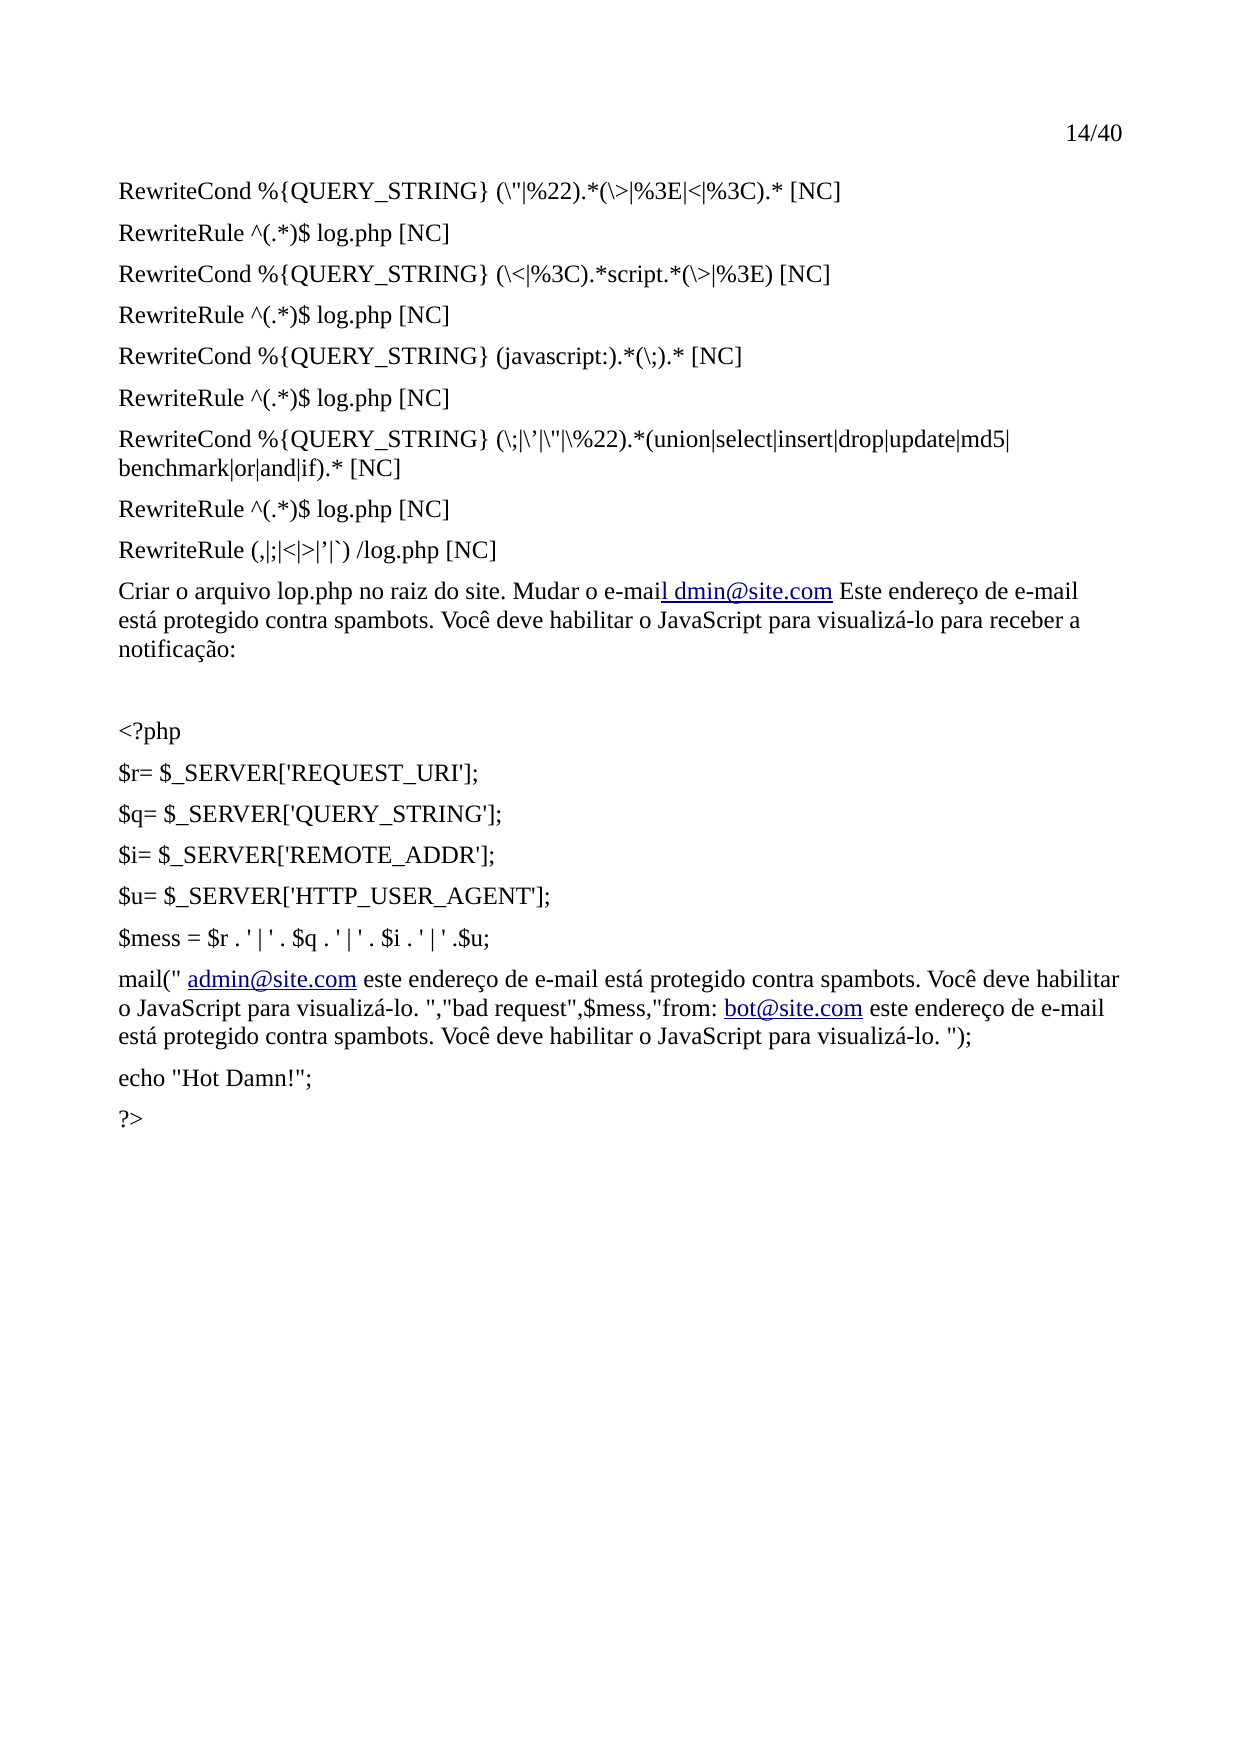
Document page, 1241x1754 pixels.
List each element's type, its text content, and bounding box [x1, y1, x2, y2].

text Criar o arquivo lop.php no raiz do site. Mudar o e-mail dmin@site.com Este endereço de e-mail está protegido contra spambots. Você deve habilitar o JavaScript para visualizá-lo para receber a notificação: [118, 576, 1122, 663]
text $i= $_SERVER['REMOTE_ADDR']; [118, 840, 1122, 869]
text $u= $_SERVER['HTTP_USER_AGENT']; [118, 881, 1122, 910]
text RewriteCond %{QUERY_STRING} (\"|%22).*(\>|%3E|<|%3C).* [NC] [118, 176, 1122, 205]
text RewriteRule ^(.*)$ log.php [NC] [118, 218, 1122, 246]
text mail(" admin@site.com este endereço de e-mail está protegido contra spambots. Você deve habilitar o JavaScript para visualizá-lo. ","bad request",$mess,"from: bot@site.com este endereço de e-mail está protegido contra spambots. Você deve habilitar o JavaScript para visualizá-lo. "); [118, 964, 1122, 1050]
text <?php [118, 716, 1122, 745]
text $q= $_SERVER['QUERY_STRING']; [118, 799, 1122, 828]
text RewriteCond %{QUERY_STRING} (\<|%3C).*script.*(\>|%3E) [NC] [118, 259, 1122, 288]
text RewriteCond %{QUERY_STRING} (javascript:).*(\;).* [NC] [118, 341, 1122, 370]
text RewriteRule ^(.*)$ log.php [NC] [118, 300, 1122, 329]
text $r= $_SERVER['REQUEST_URI']; [118, 758, 1122, 786]
text RewriteRule (,|;|<|>|’|`) /log.php [NC] [118, 535, 1122, 564]
text RewriteCond %{QUERY_STRING} (\;|\’|\"|\%22).*(union|select|insert|drop|update|md5|benchmark|or|and|if).* [NC] [118, 424, 1122, 481]
text echo "Hot Damn!"; [118, 1063, 1122, 1091]
text ?> [118, 1104, 1122, 1133]
text $mess = $r . ' | ' . $q . ' | ' . $i . ' | ' .$u; [118, 923, 1122, 951]
text RewriteRule ^(.*)$ log.php [NC] [118, 383, 1122, 411]
text RewriteRule ^(.*)$ log.php [NC] [118, 494, 1122, 523]
